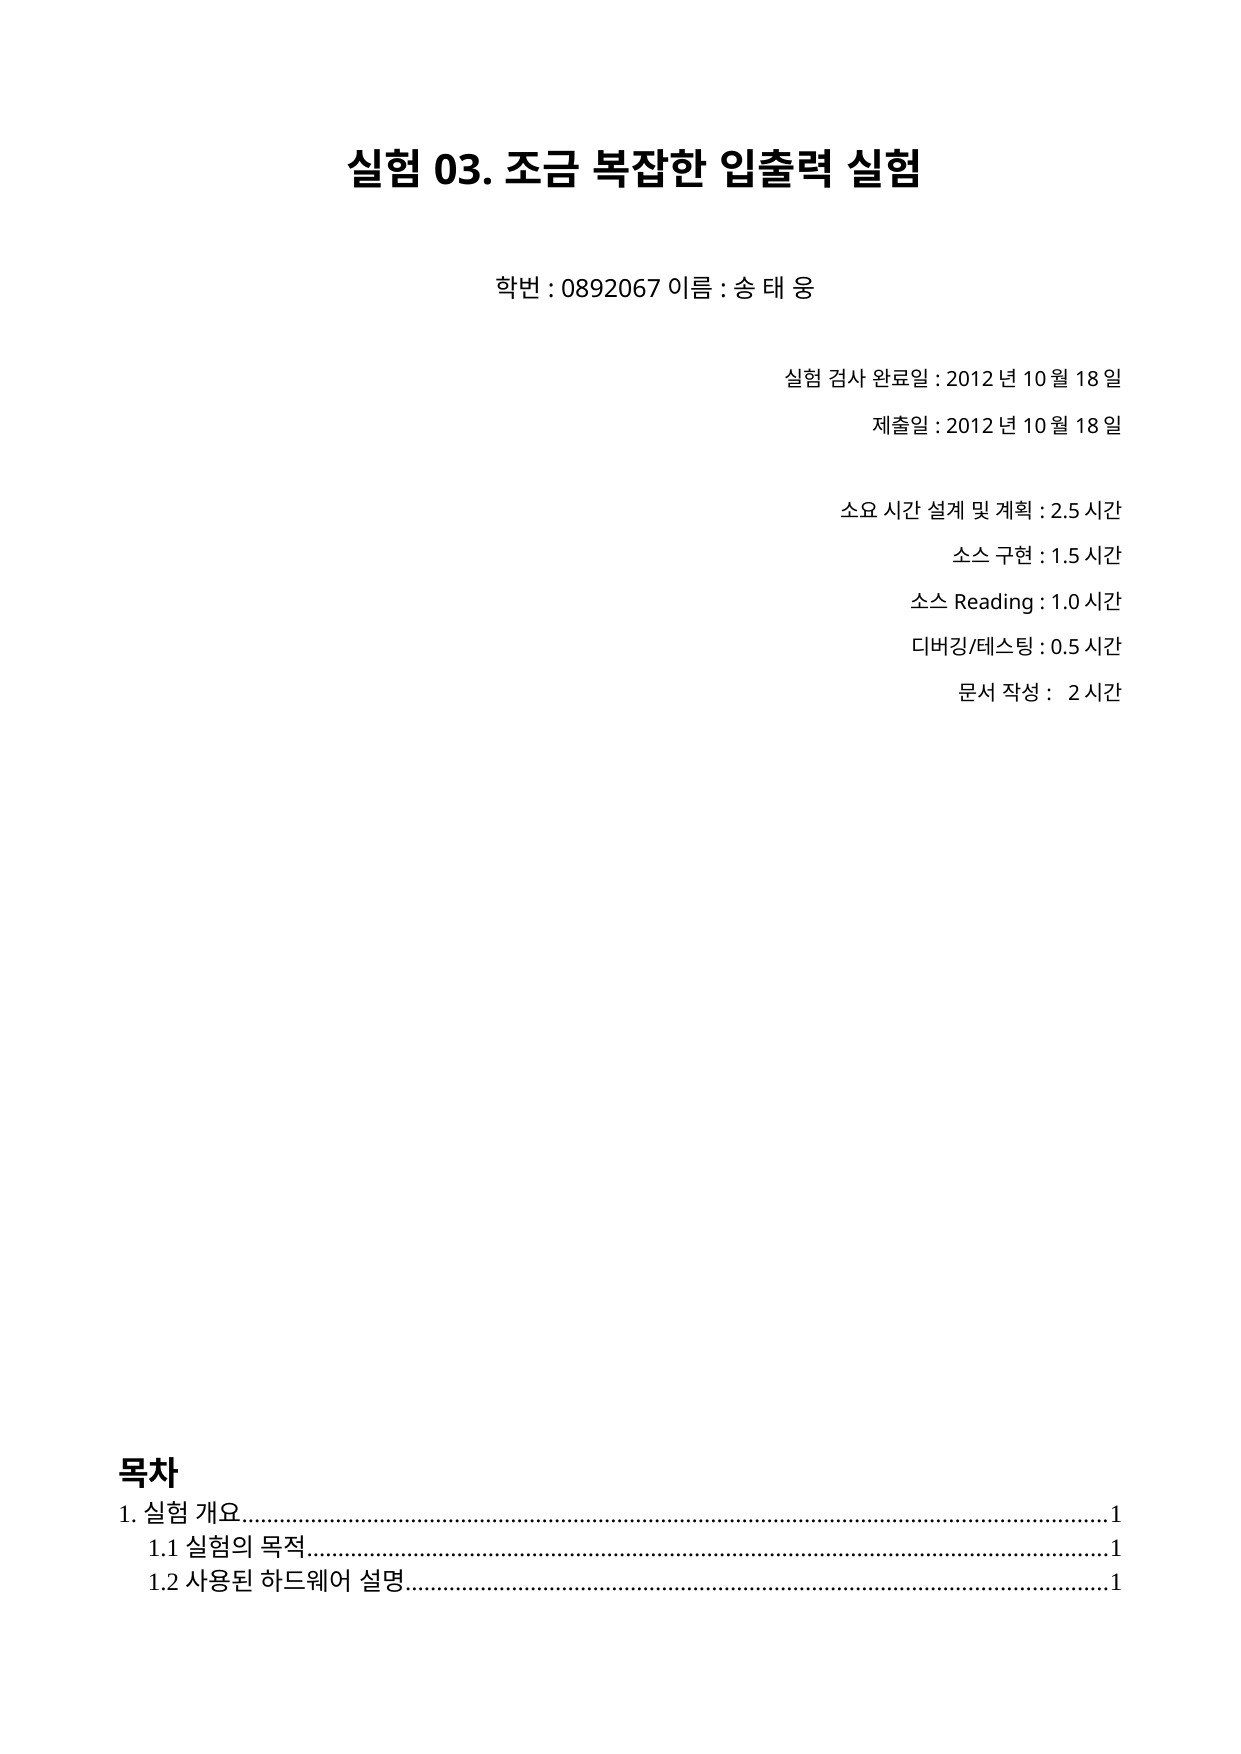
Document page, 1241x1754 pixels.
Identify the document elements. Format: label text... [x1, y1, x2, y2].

text 소스 구현 : 1.5시간 [118, 542, 1122, 570]
text 1.2 사용된 하드웨어 설명 1 [148, 1563, 1122, 1598]
text 소요 시간 설계 및 계획 : 2.5시간 [118, 496, 1122, 525]
text 실험 검사 완료일 : 2012년 10월 18일 [118, 364, 1122, 392]
text 소스 Reading : 1.0시간 [118, 587, 1122, 616]
text 1. 실험 개요 1 [118, 1495, 1122, 1529]
text 문서 작성 : 2시간 [118, 678, 1122, 706]
text 1.1 실험의 목적 1 [148, 1529, 1122, 1563]
text 제출일 : 2012년 10월 18일 [118, 409, 1122, 440]
text 디버깅/테스팅 : 0.5시간 [118, 632, 1122, 661]
text 실험 03. 조금 복잡한 입출력 실험 [146, 136, 1122, 196]
text 학번 : 0892067 이름 : 송 태 웅 [118, 271, 1122, 305]
subtitle 목차 [118, 1450, 1122, 1495]
